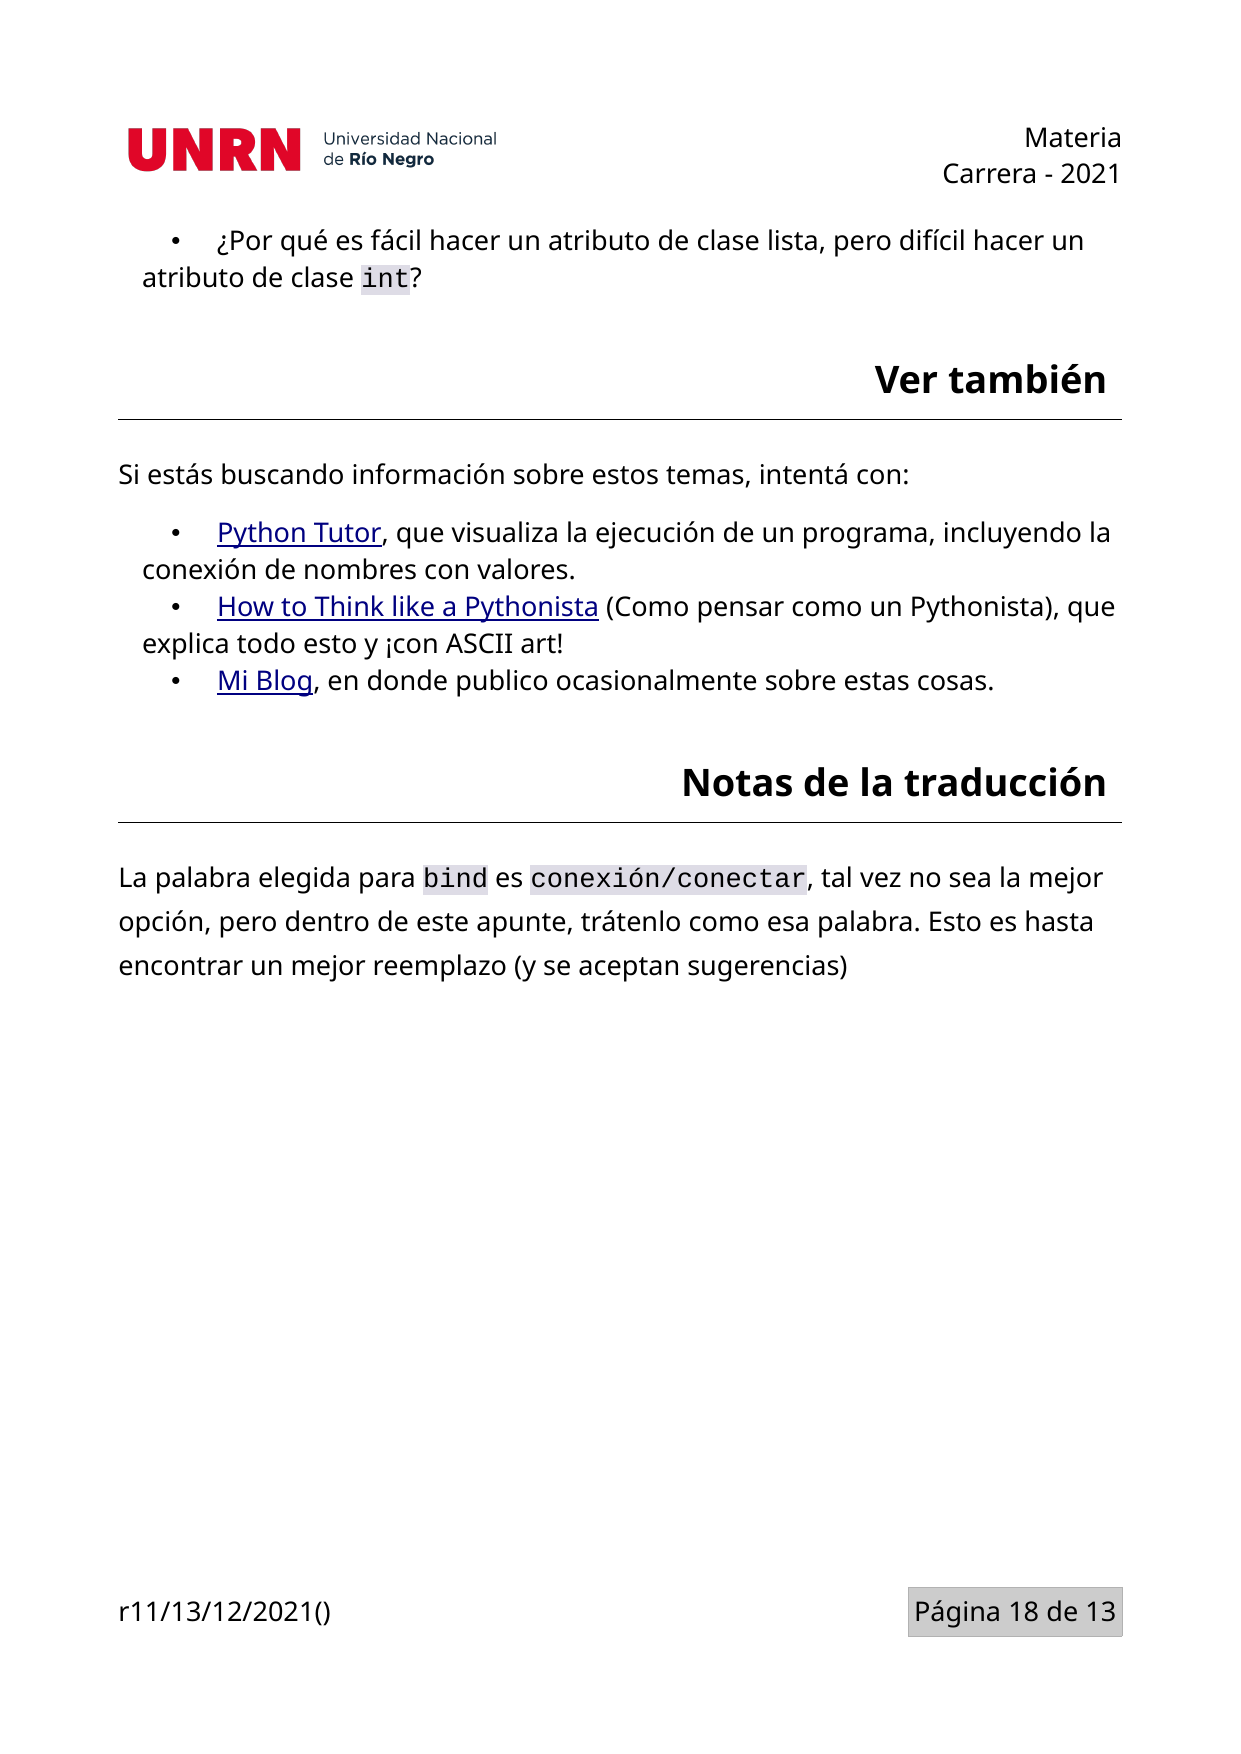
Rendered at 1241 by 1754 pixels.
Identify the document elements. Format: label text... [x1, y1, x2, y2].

subtitle Notas de la traducción [118, 741, 1122, 822]
list Python Tutor, que visualiza la ejecución de un programa, incluyendo la conexión de nombres con valores. [142, 514, 1122, 588]
list How to Think like a Pythonista (Como pensar como un Pythonista), que explica todo esto y ¡con ASCII art! [142, 588, 1122, 661]
subtitle Ver también [118, 338, 1122, 419]
text Si estás buscando información sobre estos temas, intentá con: [118, 455, 1122, 492]
list ¿Por qué es fácil hacer un atributo de clase lista, pero difícil hacer un atributo de clase int? [142, 221, 1122, 295]
list Mi Blog, en donde publico ocasionalmente sobre estas cosas. [142, 661, 1122, 698]
text La palabra elegida para bind es conexión/conectar, tal vez no sea la mejor opción, pero dentro de este apunte, trátenlo como esa palabra. Esto es hasta encontrar un mejor reemplazo (y se aceptan sugerencias) [118, 858, 1122, 984]
picture [118, 118, 505, 180]
